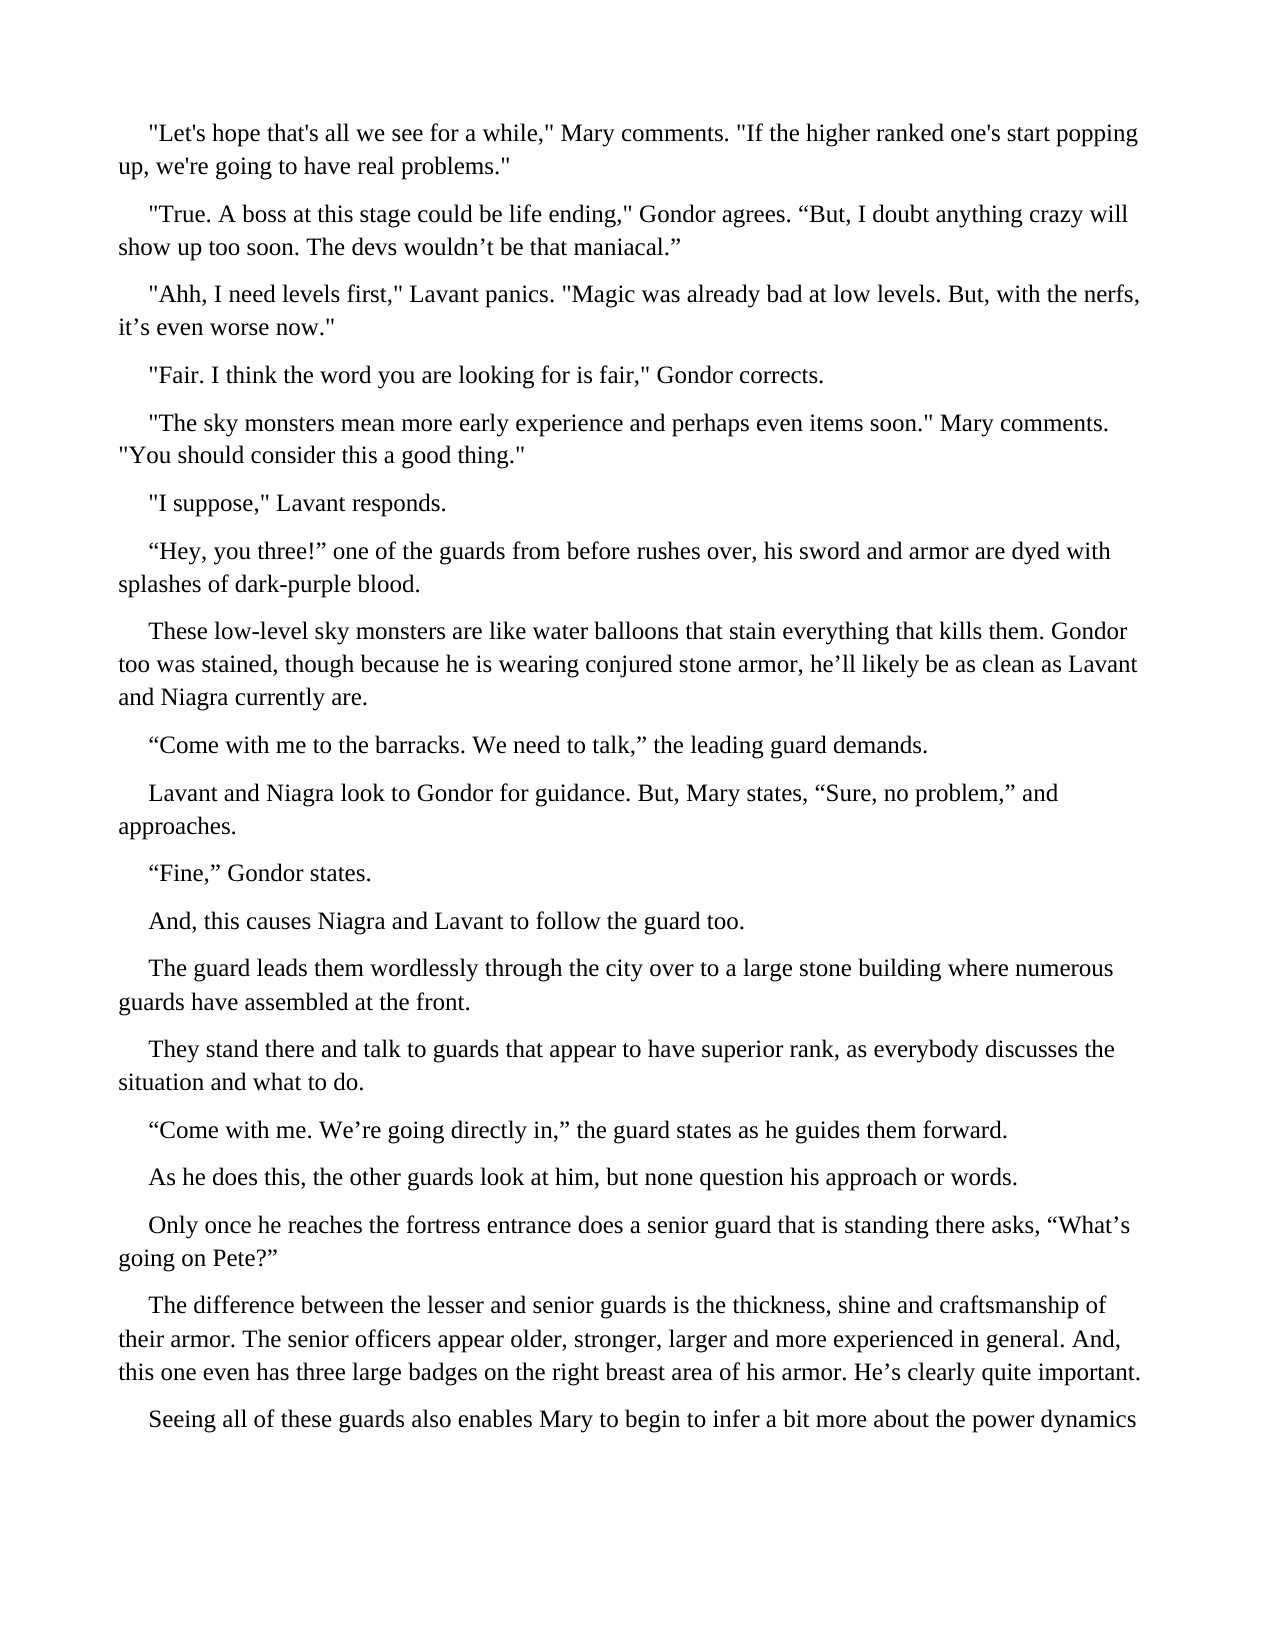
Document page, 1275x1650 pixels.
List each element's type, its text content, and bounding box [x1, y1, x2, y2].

text Only once he reaches the fortress entrance does a senior guard that is standing there asks, “What’s going on Pete?” [118, 1210, 1157, 1272]
text These low-level sky monsters are like water balloons that stain everything that kills them. Gondor too was stained, though because he is wearing conjured stone armor, he’ll likely be as clean as Lavant and Niagra currently are. [118, 616, 1157, 711]
text "Let's hope that's all we see for a while," Mary comments. "If the higher ranked one's start popping up, we're going to have real problems." [118, 118, 1157, 180]
text And, this causes Niagra and Lavant to follow the guard too. [118, 906, 1157, 935]
text "True. A boss at this stage could be life ending," Gondor agrees. “But, I doubt anything crazy will show up too soon. The devs wouldn’t be that maniacal.” [118, 199, 1157, 261]
text Seeing all of these guards also enables Mary to begin to infer a bit more about the power dynamics [118, 1404, 1157, 1433]
text “Fine,” Gondor states. [118, 858, 1157, 887]
text “Hey, you three!” one of the guards from before rushes over, his sword and armor are dyed with splashes of dark-purple blood. [118, 536, 1157, 598]
text "The sky monsters mean more early experience and perhaps even items soon." Mary comments. "You should consider this a good thing." [118, 408, 1157, 469]
text They stand there and talk to guards that appear to have superior rank, as everybody discusses the situation and what to do. [118, 1034, 1157, 1096]
text “Come with me to the barracks. We need to talk,” the leading guard demands. [118, 730, 1157, 759]
text "Fair. I think the word you are looking for is fair," Gondor corrects. [118, 360, 1157, 389]
text The guard leads them wordlessly through the city over to a large stone building where numerous guards have assembled at the front. [118, 953, 1157, 1015]
text The difference between the lesser and senior guards is the thickness, shine and craftsmanship of their armor. The senior officers appear older, stronger, larger and more experienced in general. And, this one even has three large badges on the right breast area of his armor. He’s clearly quite important. [118, 1291, 1157, 1385]
text "Ahh, I need levels first," Lavant panics. "Magic was already bad at low levels. But, with the nerfs, it’s even worse now." [118, 279, 1157, 341]
text Lavant and Niagra look to Gondor for guidance. But, Mary states, “Sure, no problem,” and approaches. [118, 778, 1157, 839]
text "I suppose," Lavant responds. [118, 488, 1157, 517]
text As he does this, the other guards look at him, but none question his approach or words. [118, 1162, 1157, 1191]
text “Come with me. We’re going directly in,” the guard states as he guides them forward. [118, 1115, 1157, 1143]
